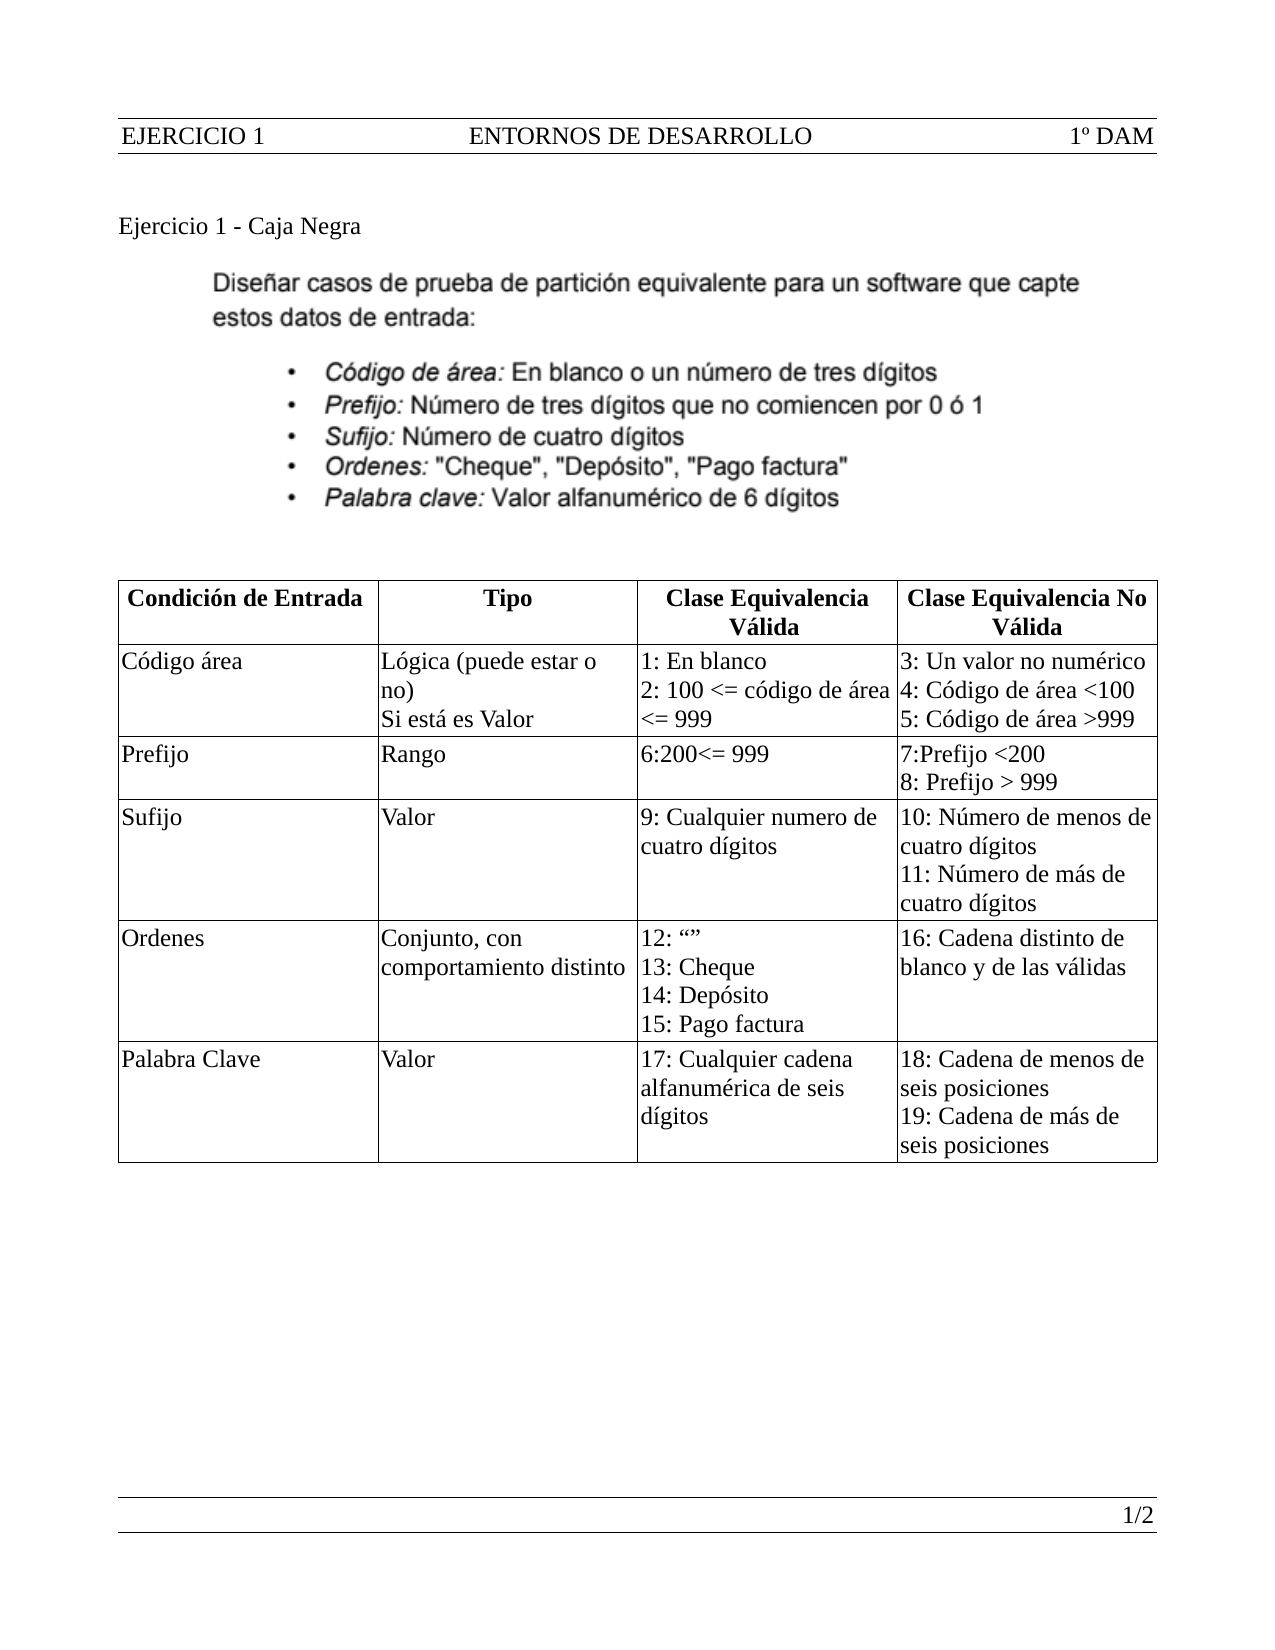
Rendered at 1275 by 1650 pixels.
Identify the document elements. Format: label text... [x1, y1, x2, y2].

table_cell Prefijo [119, 737, 378, 799]
table_header Condición de Entrada [119, 581, 378, 643]
table_header Tipo [379, 581, 637, 643]
table_cell 18: Cadena de menos de seis posiciones 19: Cadena de más de seis posiciones [898, 1042, 1157, 1162]
table_cell Sufijo [119, 800, 378, 920]
table_cell 7:Prefijo <200 8: Prefijo > 999 [898, 737, 1157, 799]
table_cell 6:200<= 999 [638, 737, 897, 799]
table_cell 1: En blanco 2: 100 <= código de área <= 999 [638, 645, 897, 736]
table_cell Ordenes [119, 921, 378, 1041]
table_cell Código área [119, 645, 378, 736]
table_cell 10: Número de menos de cuatro dígitos 11: Número de más de cuatro dígitos [898, 800, 1157, 920]
table_cell 17: Cualquier cadena alfanumérica de seis dígitos [638, 1042, 897, 1162]
table_cell 12: “” 13: Cheque 14: Depósito 15: Pago factura [638, 921, 897, 1041]
table_cell Lógica (puede estar o no) Si está es Valor [379, 645, 637, 736]
table_cell Conjunto, con comportamiento distinto [379, 921, 637, 1041]
table_header Clase Equivalencia No Válida [898, 581, 1157, 643]
table_cell 3: Un valor no numérico 4: Código de área <100 5: Código de área >999 [898, 645, 1157, 736]
table_cell Valor [379, 1042, 637, 1162]
table_cell 16: Cadena distinto de blanco y de las válidas [898, 921, 1157, 1041]
text Ejercicio 1 - Caja Negra [118, 211, 1157, 240]
table_header Clase Equivalencia Válida [638, 581, 897, 643]
table_cell Palabra Clave [119, 1042, 378, 1162]
table_cell Rango [379, 737, 637, 799]
table_cell Valor [379, 800, 637, 920]
picture [191, 254, 1128, 552]
table_cell 9: Cualquier numero de cuatro dígitos [638, 800, 897, 920]
